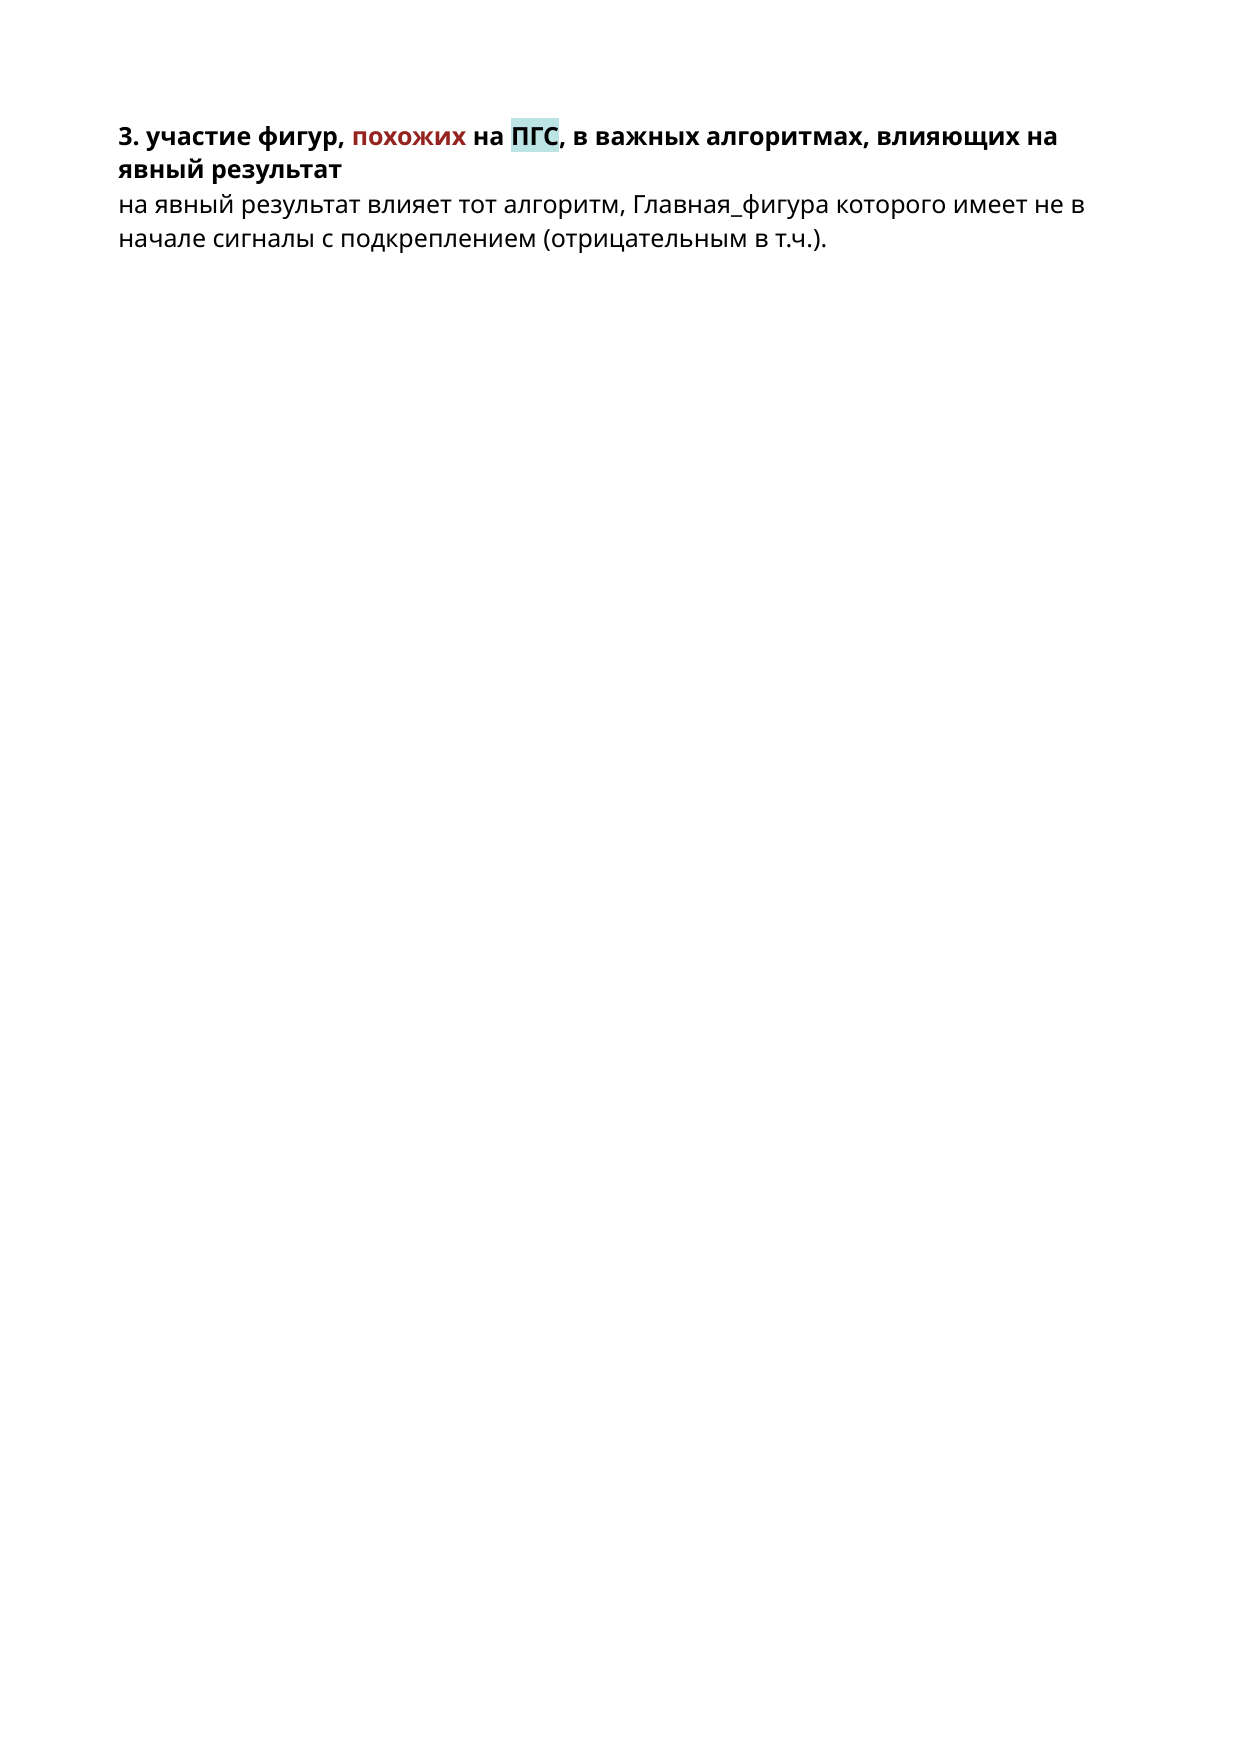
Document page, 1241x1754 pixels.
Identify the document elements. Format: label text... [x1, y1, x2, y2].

text 3. участие фигур, похожих на ПГС, в важных алгоритмах, влияющих на явный результат [118, 118, 1122, 186]
text на явный результат влияет тот алгоритм, Главная_фигура которого имеет не в начале сигналы с подкреплением (отрицательным в т.ч.). [118, 186, 1122, 254]
